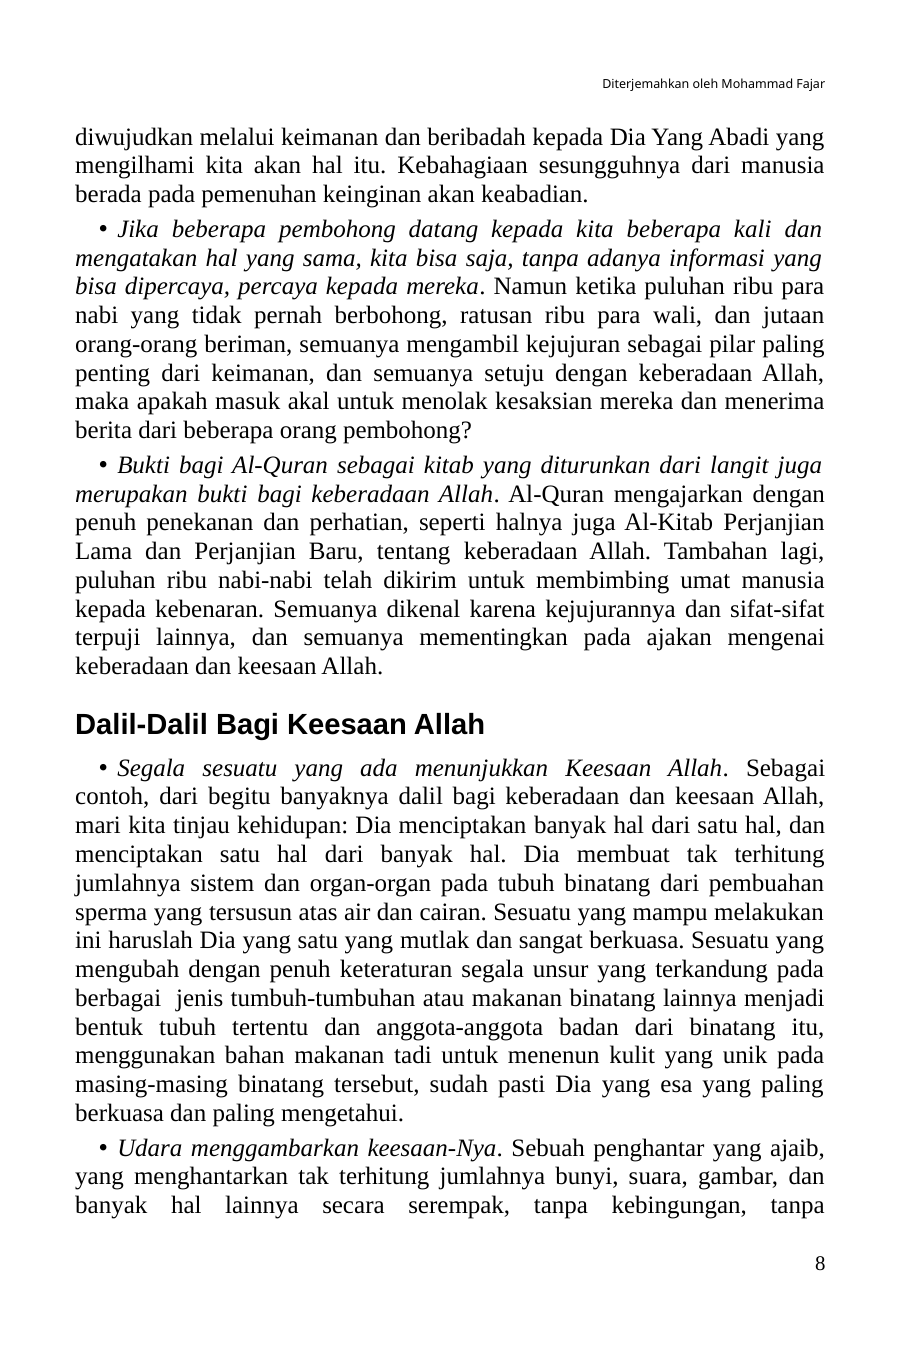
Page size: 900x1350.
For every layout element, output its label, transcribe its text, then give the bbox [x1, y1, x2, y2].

list diwujudkan melalui keimanan dan beribadah kepada Dia Yang Abadi yang mengilhami kita akan hal itu. Kebahagiaan sesungguhnya dari manusia berada pada pemenuhan keinginan akan keabadian. [75, 122, 825, 208]
list Segala sesuatu yang ada menunjukkan Keesaan Allah. Sebagai contoh, dari begitu banyaknya dalil bagi keberadaan dan keesaan Allah, mari kita tinjau kehidupan: Dia menciptakan banyak hal dari satu hal, dan menciptakan satu hal dari banyak hal. Dia membuat tak terhitung jumlahnya sistem dan organ-organ pada tubuh binatang dari pembuahan sperma yang tersusun atas air dan cairan. Sesuatu yang mampu melakukan ini haruslah Dia yang satu yang mutlak dan sangat berkuasa. Sesuatu yang mengubah dengan penuh keteraturan segala unsur yang terkandung pada berbagai jenis tumbuh-tumbuhan atau makanan binatang lainnya menjadi bentuk tubuh tertentu dan anggota-anggota badan dari binatang itu, menggunakan bahan makanan tadi untuk menenun kulit yang unik pada masing-masing binatang tersebut, sudah pasti Dia yang esa yang paling berkuasa dan paling mengetahui. [75, 753, 825, 1127]
list Udara menggambarkan keesaan-Nya. Sebuah penghantar yang ajaib, yang menghantarkan tak terhitung jumlahnya bunyi, suara, gambar, dan banyak hal lainnya secara serempak, tanpa kebingungan, tanpa [75, 1133, 825, 1219]
list Jika beberapa pembohong datang kepada kita beberapa kali dan mengatakan hal yang sama, kita bisa saja, tanpa adanya informasi yang bisa dipercaya, percaya kepada mereka. Namun ketika puluhan ribu para nabi yang tidak pernah berbohong, ratusan ribu para wali, dan jutaan orang-orang beriman, semuanya mengambil kejujuran sebagai pilar paling penting dari keimanan, dan semuanya setuju dengan keberadaan Allah, maka apakah masuk akal untuk menolak kesaksian mereka dan menerima berita dari beberapa orang pembohong? [75, 214, 825, 444]
list Bukti bagi Al-Quran sebagai kitab yang diturunkan dari langit juga merupakan bukti bagi keberadaan Allah. Al-Quran mengajarkan dengan penuh penekanan dan perhatian, seperti halnya juga Al-Kitab Perjanjian Lama dan Perjanjian Baru, tentang keberadaan Allah. Tambahan lagi, puluhan ribu nabi-nabi telah dikirim untuk membimbing umat manusia kepada kebenaran. Semuanya dikenal karena kejujurannya dan sifat-sifat terpuji lainnya, dan semuanya mementingkan pada ajakan mengenai keberadaan dan keesaan Allah. [75, 450, 825, 680]
subtitle Dalil-Dalil Bagi Keesaan Allah [75, 707, 825, 740]
